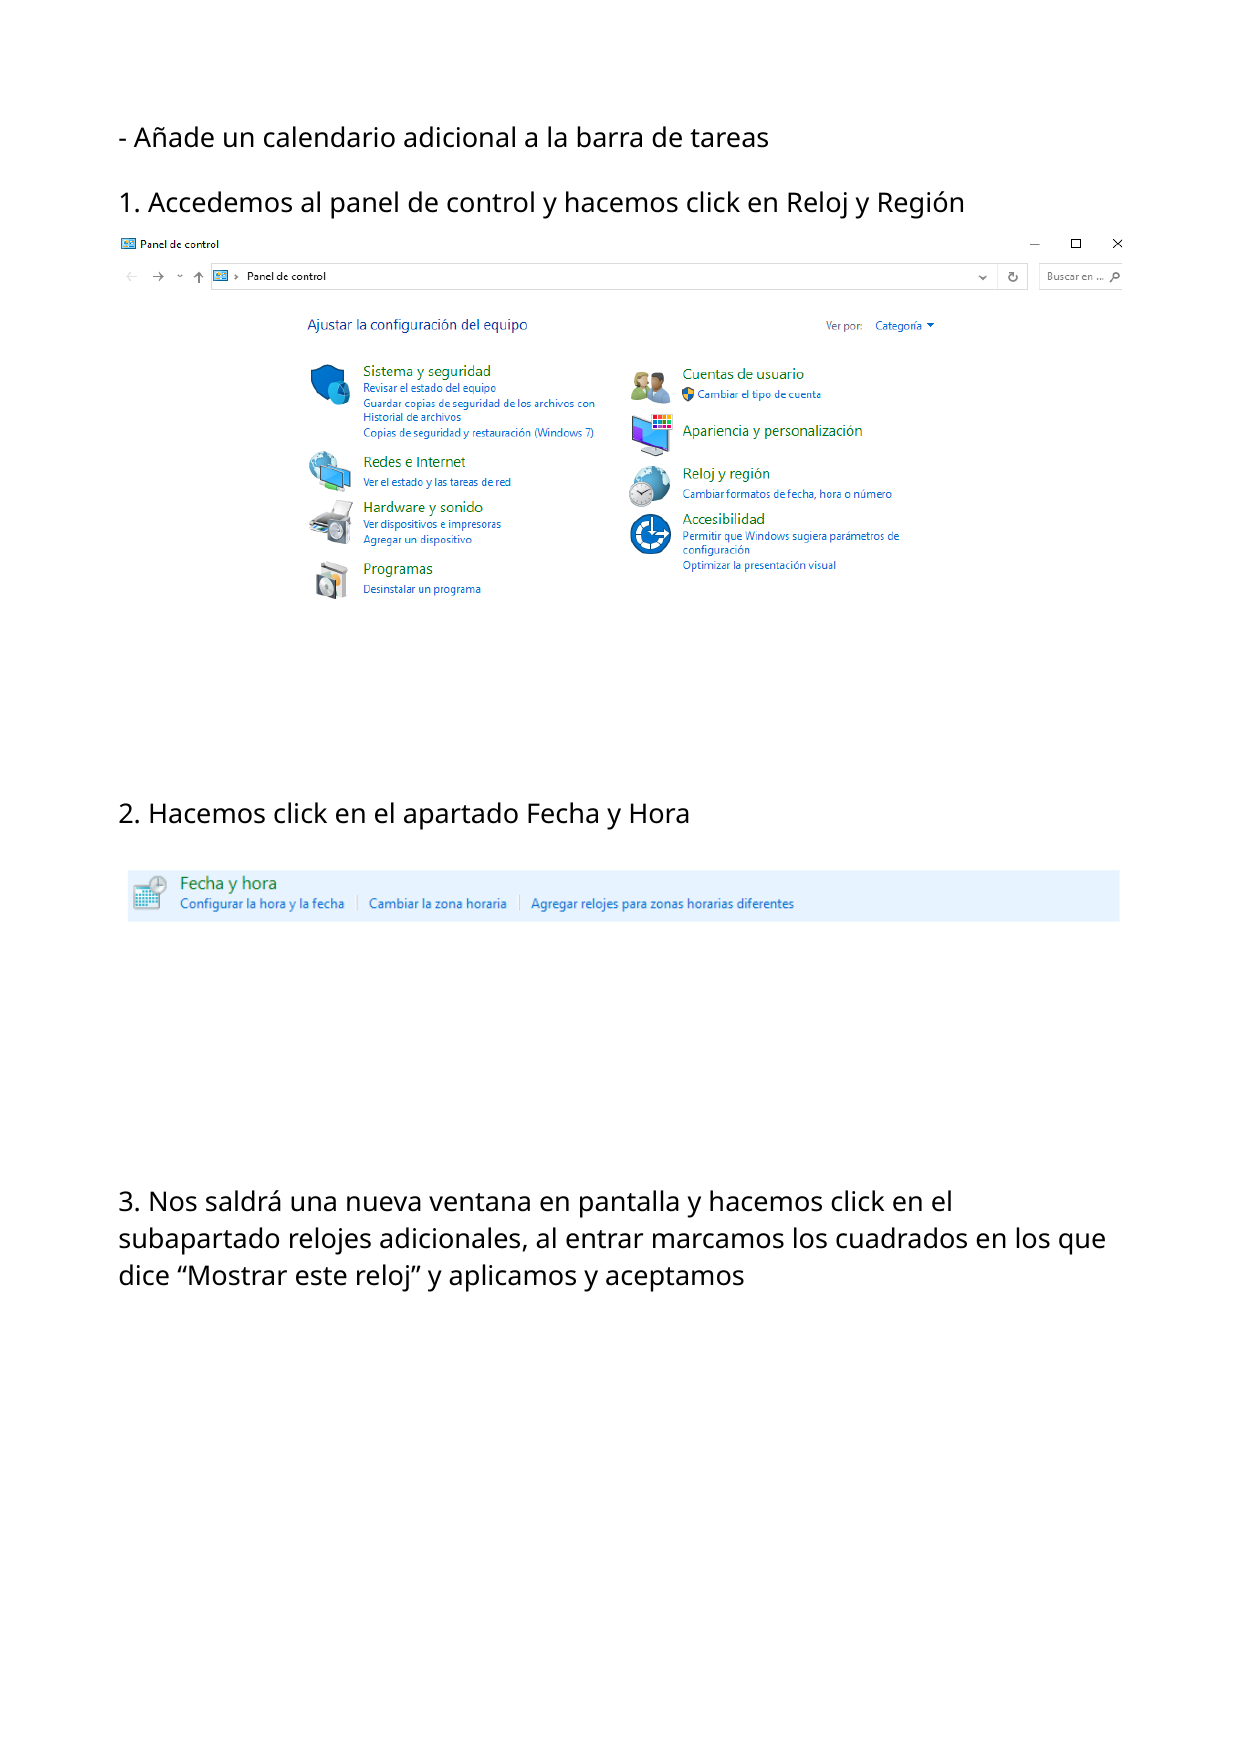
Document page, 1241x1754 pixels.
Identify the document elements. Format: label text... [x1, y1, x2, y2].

picture [118, 859, 1123, 924]
text 2. Hacemos click en el apartado Fecha y Hora [118, 794, 1122, 831]
text 1. Accedemos al panel de control y hacemos click en Reloj y Región [118, 184, 1122, 221]
text 3. Nos saldrá una nueva ventana en pantalla y hacemos click en el subapartado relojes adicionales, al entrar marcamos los cuadrados en los que dice “Mostrar este reloj” y aplicamos y aceptamos [118, 1182, 1122, 1293]
picture [118, 234, 1123, 766]
text - Añade un calendario adicional a la barra de tareas [118, 118, 1122, 155]
